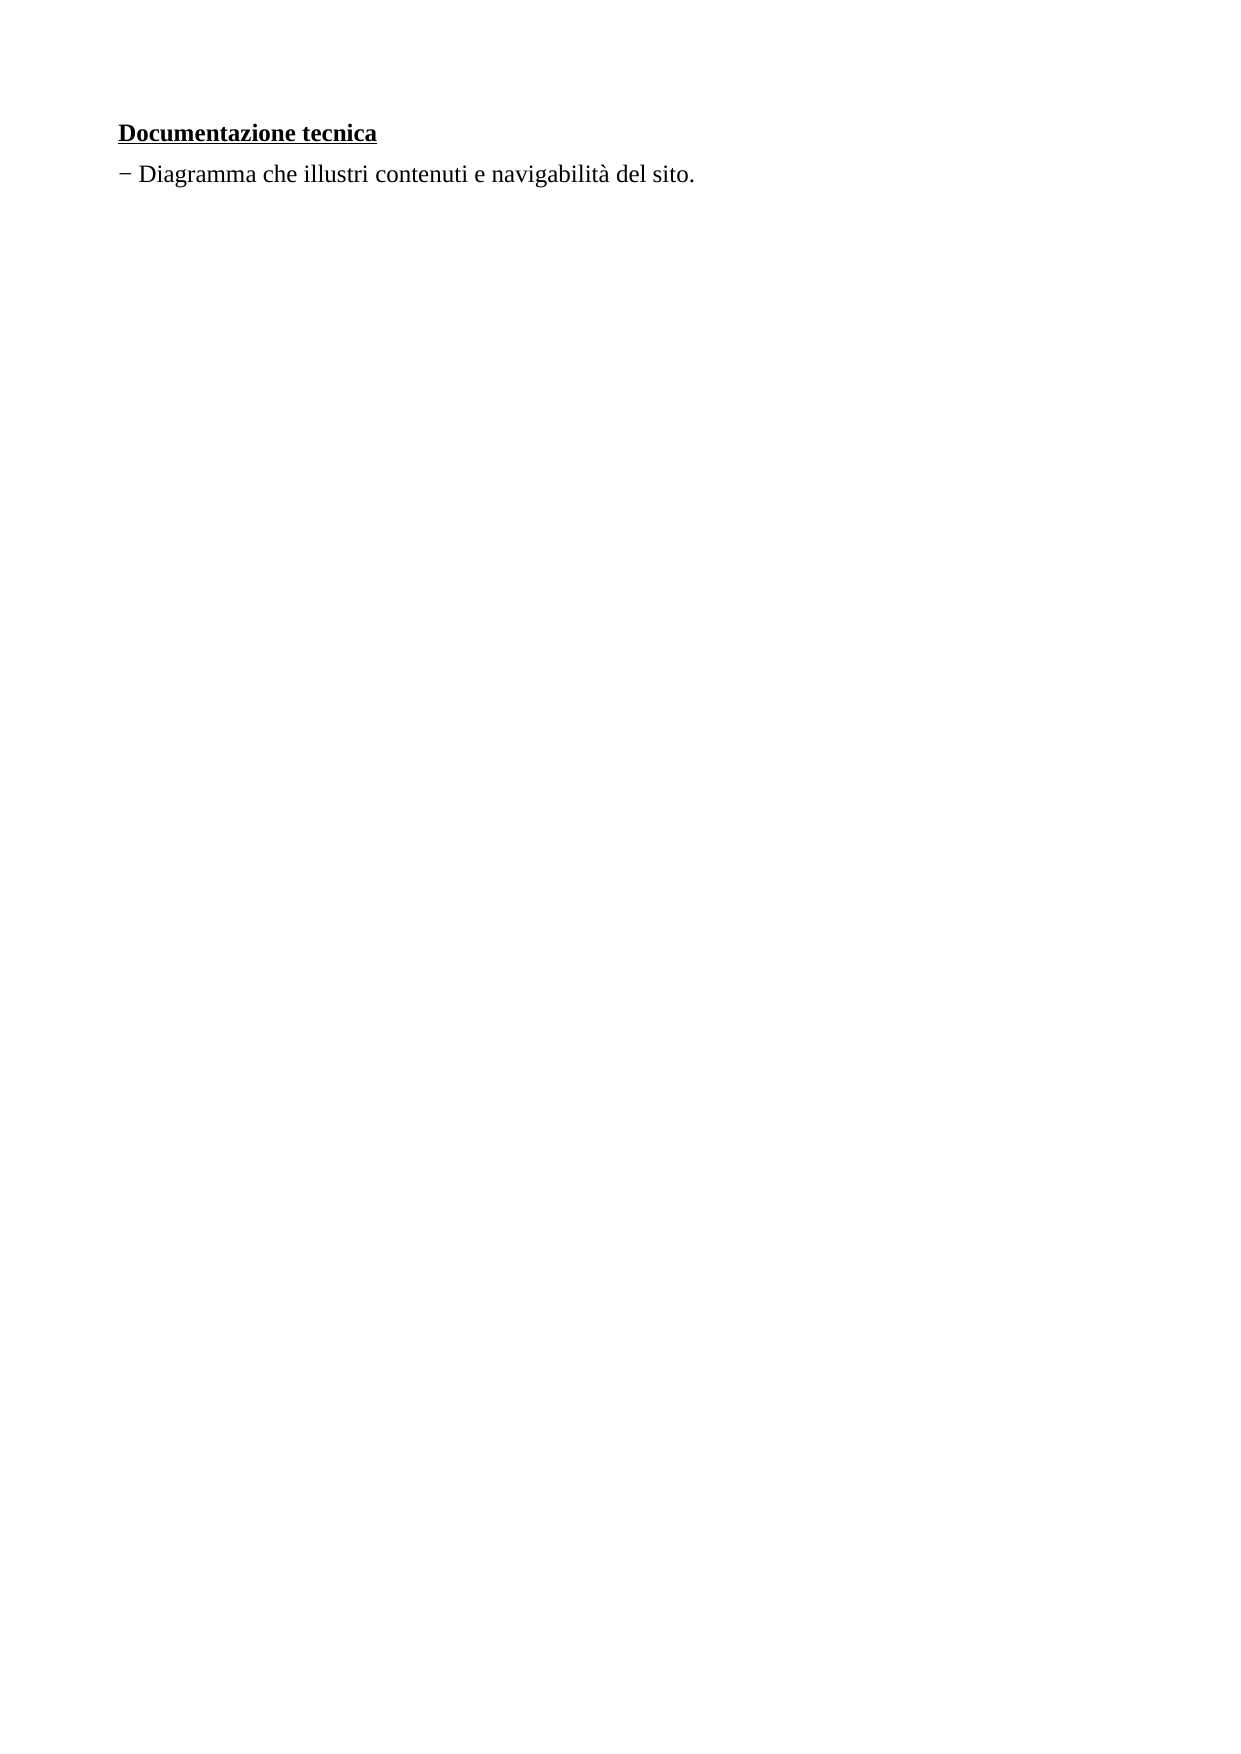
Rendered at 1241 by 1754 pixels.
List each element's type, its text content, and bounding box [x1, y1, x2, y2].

text − Diagramma che illustri contenuti e navigabilità del sito. [118, 159, 1122, 188]
text Documentazione tecnica [118, 118, 1122, 147]
